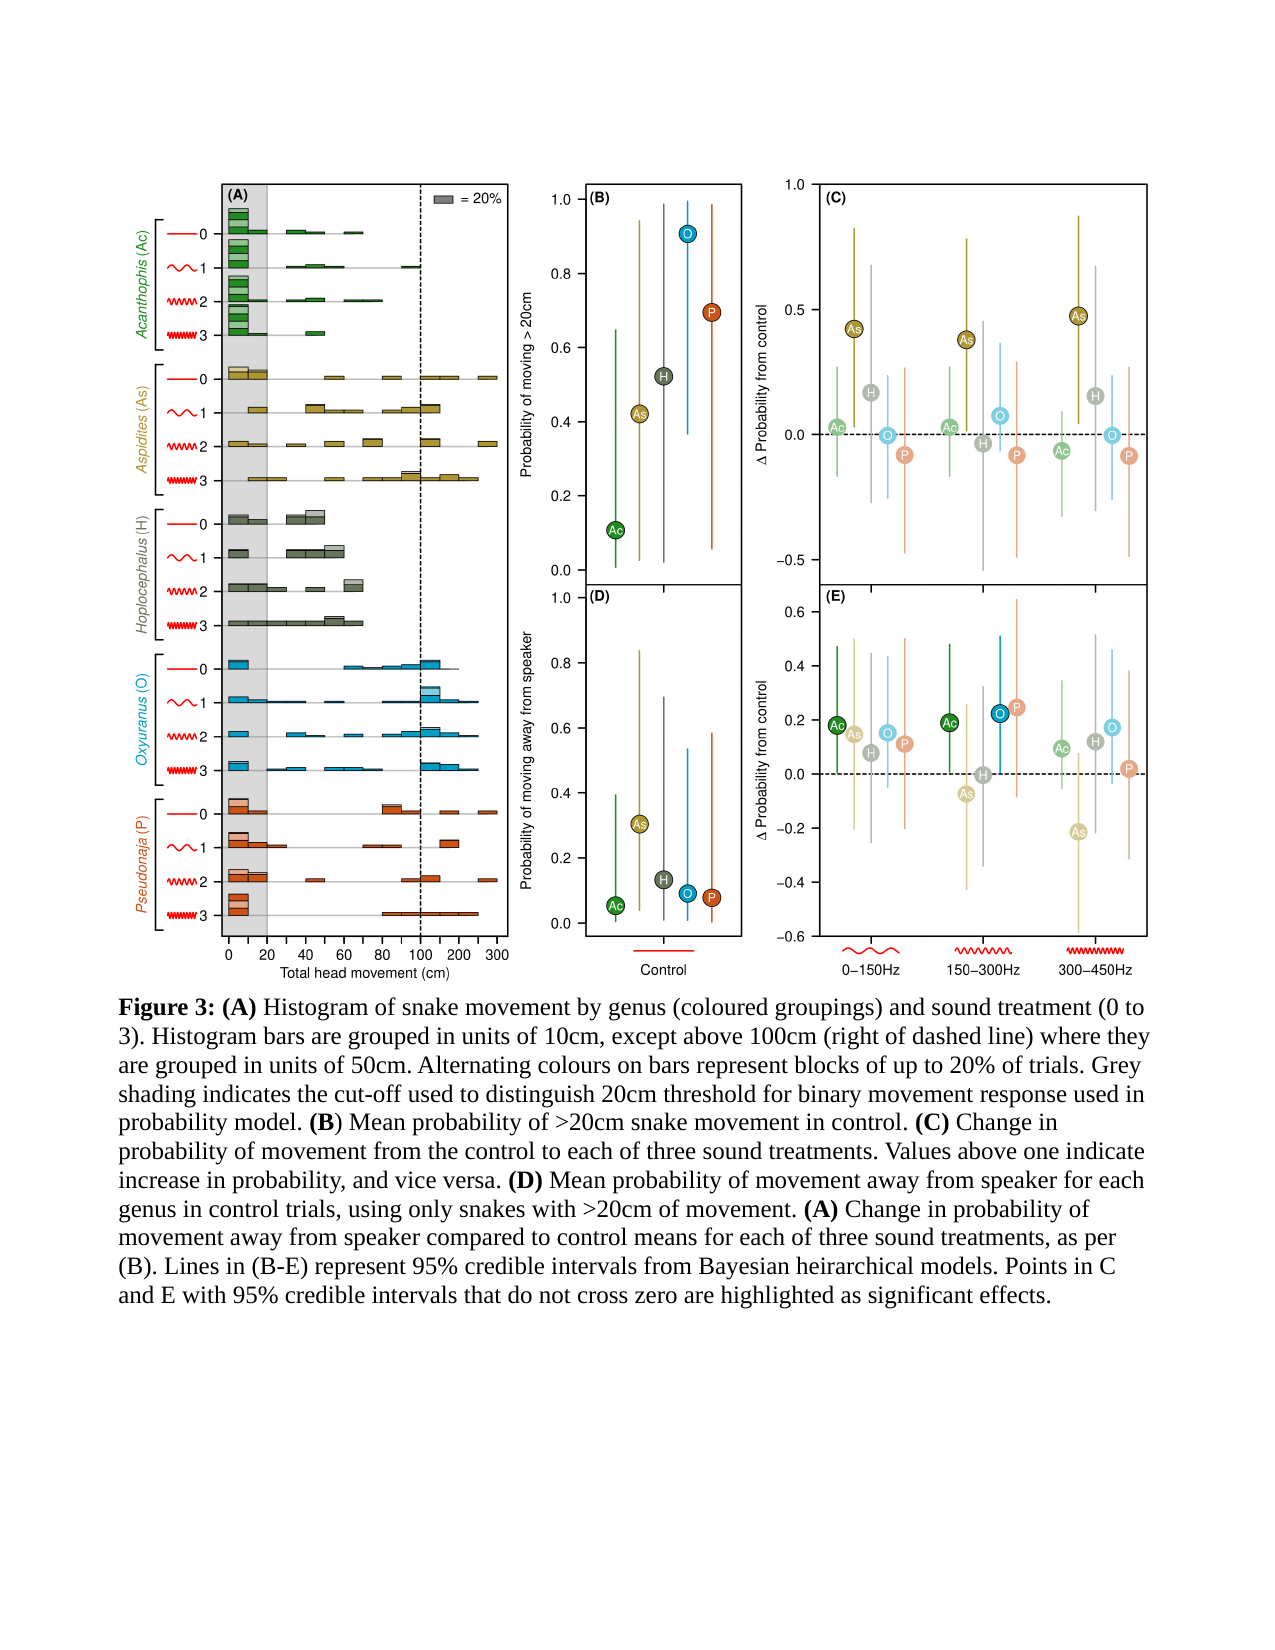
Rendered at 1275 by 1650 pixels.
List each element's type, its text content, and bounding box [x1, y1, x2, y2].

picture [118, 176, 1157, 993]
text Figure 3: (A) Histogram of snake movement by genus (coloured groupings) and sound treatment (0 to 3). Histogram bars are grouped in units of 10cm, except above 100cm (right of dashed line) where they are grouped in units of 50cm. Alternating colours on bars represent blocks of up to 20% of trials. Grey shading indicates the cut-off used to distinguish 20cm threshold for binary movement response used in probability model. (B) Mean probability of >20cm snake movement in control. (C) Change in probability of movement from the control to each of three sound treatments. Values above one indicate increase in probability, and vice versa. (D) Mean probability of movement away from speaker for each genus in control trials, using only snakes with >20cm of movement. (A) Change in probability of movement away from speaker compared to control means for each of three sound treatments, as per (B). Lines in (B-E) represent 95% credible intervals from Bayesian heirarchical models. Points in C and E with 95% credible intervals that do not cross zero are highlighted as significant effects. [118, 993, 1157, 1309]
